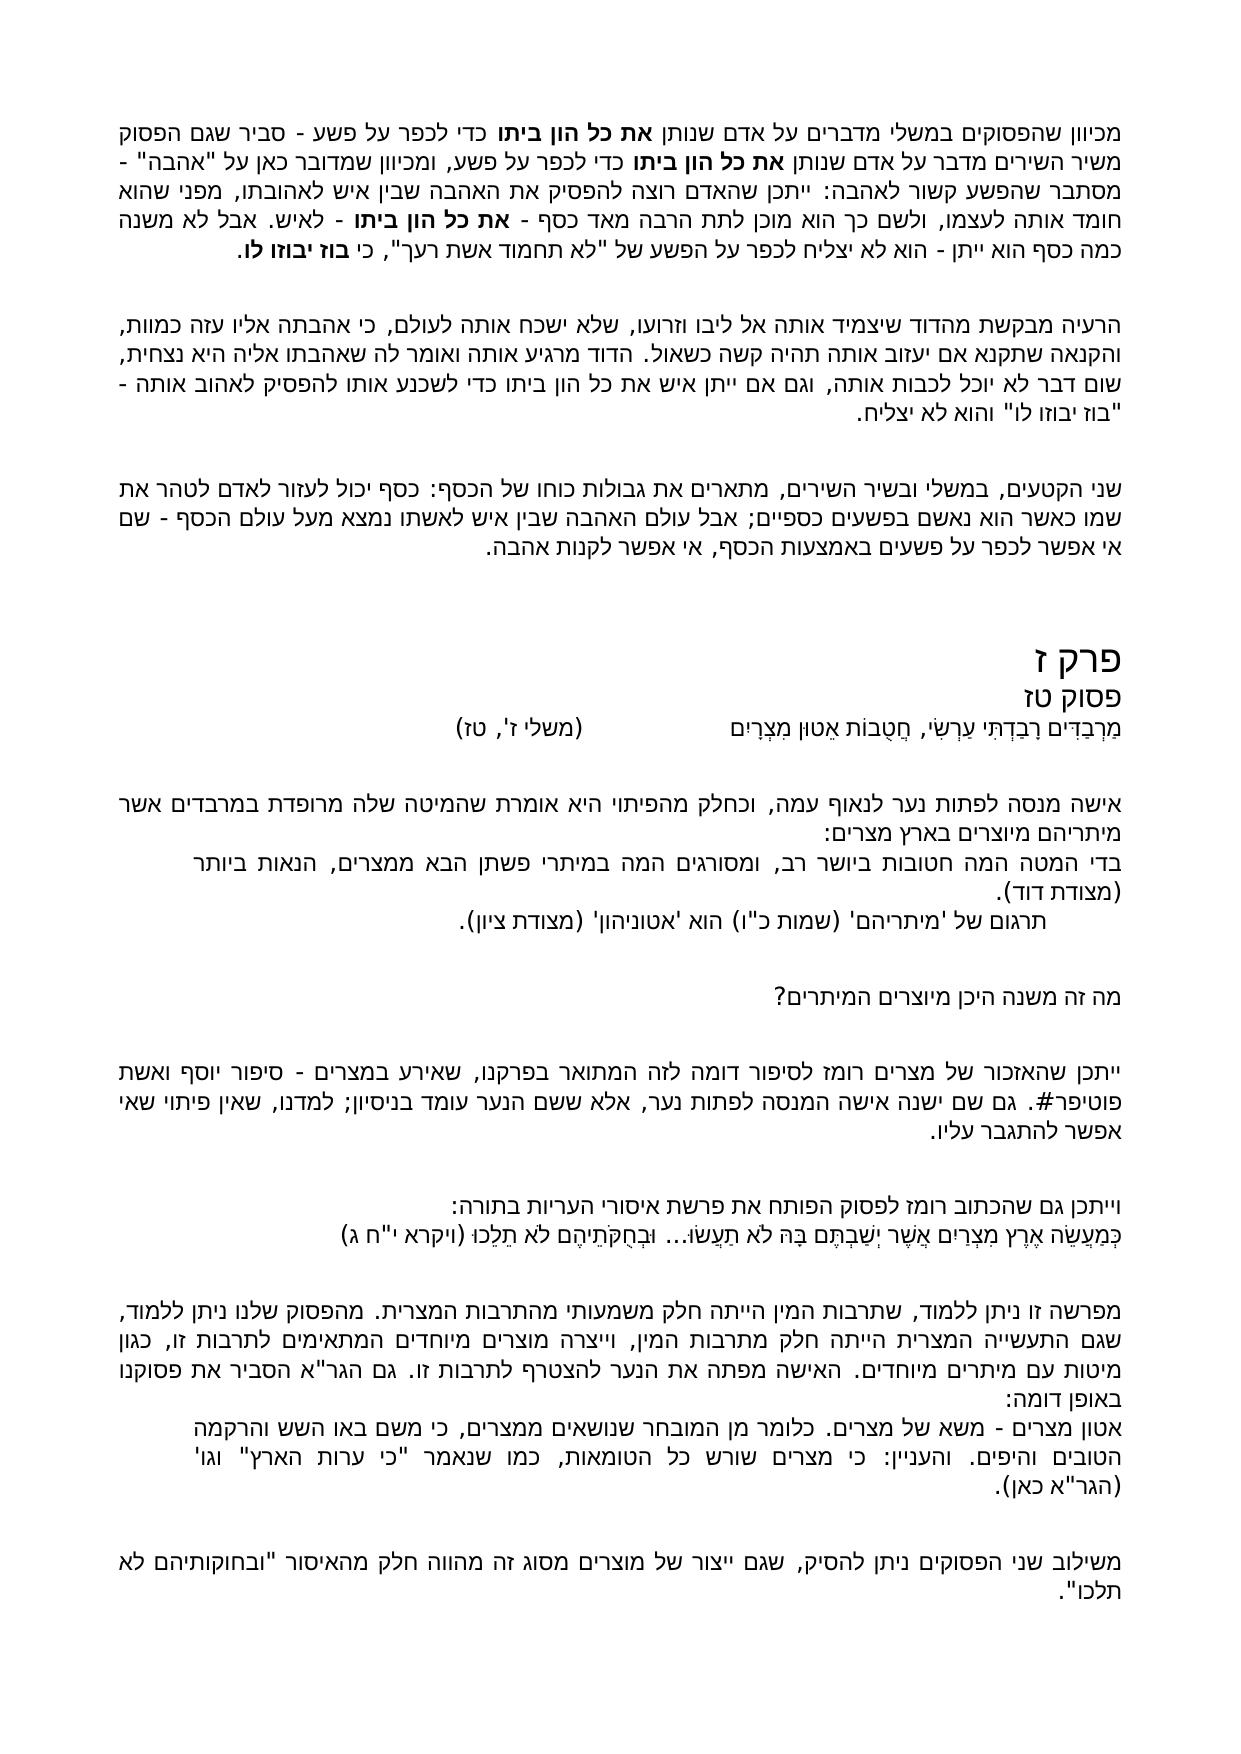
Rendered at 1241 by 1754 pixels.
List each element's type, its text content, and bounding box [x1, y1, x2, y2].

text פרק ז [118, 637, 1122, 680]
text אישה מנסה לפתות נער לנאוף עמה, וכחלק מהפיתוי היא אומרת שהמיטה שלה מרופדת במרבדים אשר מיתריהם מיוצרים בארץ מצרים: [118, 789, 1122, 848]
text מפרשה זו ניתן ללמוד, שתרבות המין הייתה חלק משמעותי מהתרבות המצרית. מהפסוק שלנו ניתן ללמוד, שגם התעשייה המצרית הייתה חלק מתרבות המין, וייצרה מוצרים מיוחדים המתאימים לתרבות זו, כגון מיטות עם מיתרים מיוחדים. האישה מפתה את הנער להצטרף לתרבות זו. גם הגר"א הסביר את פסוקנו באופן דומה: [118, 1296, 1122, 1413]
text וייתכן גם שהכתוב רומז לפסוק הפותח את פרשת איסורי העריות בתורה: [118, 1192, 1122, 1221]
text הרעיה מבקשת מהדוד שיצמיד אותה אל ליבו וזרועו, שלא ישכח אותה לעולם, כי אהבתה אליו עזה כמוות, והקנאה שתקנא אם יעזוב אותה תהיה קשה כשאול. הדוד מרגיע אותה ואומר לה שאהבתו אליה היא נצחית, שום דבר לא יוכל לכבות אותה, וגם אם ייתן איש את כל הון ביתו כדי לשכנע אותו להפסיק לאהוב אותה - "בוז יבוזו לו" והוא לא יצליח. [118, 311, 1122, 427]
text מכיוון שהפסוקים במשלי מדברים על אדם שנותן את כל הון ביתו כדי לכפר על פשע - סביר שגם הפסוק משיר השירים מדבר על אדם שנותן את כל הון ביתו כדי לכפר על פשע, ומכיוון שמדובר כאן על "אהבה" - מסתבר שהפשע קשור לאהבה: ייתכן שהאדם רוצה להפסיק את האהבה שבין איש לאהובתו, מפני שהוא חומד אותה לעצמו, ולשם כך הוא מוכן לתת הרבה מאד כסף - את כל הון ביתו - לאיש. אבל לא משנה כמה כסף הוא ייתן - הוא לא יצליח לכפר על הפשע של "לא תחמוד אשת רעך", כי בוז יבוזו לו. [118, 118, 1122, 264]
text משילוב שני הפסוקים ניתן להסיק, שגם ייצור של מוצרים מסוג זה מהווה חלק מהאיסור "ובחוקותיהם לא תלכו". [118, 1547, 1122, 1606]
text כְּמַעֲשֵׂה אֶרֶץ מִצְרַיִם אֲשֶׁר יְשַׁבְתֶּם בָּהּ לֹא תַעֲשׂוּ... וּבְחֻקֹּתֵיהֶם לֹא תֵלֵכוּ (ויקרא י"ח ג) [193, 1221, 1122, 1250]
text אטון מצרים - משא של מצרים. כלומר מן המובחר שנושאים ממצרים, כי משם באו השש והרקמה הטובים והיפים. והעניין: כי מצרים שורש כל הטומאות, כמו שנאמר "כי ערות הארץ" וגו' (הגר"א כאן). [193, 1413, 1122, 1501]
text שני הקטעים, במשלי ובשיר השירים, מתארים את גבולות כוחו של הכסף: כסף יכול לעזור לאדם לטהר את שמו כאשר הוא נאשם בפשעים כספיים; אבל עולם האהבה שבין איש לאשתו נמצא מעל עולם הכסף - שם אי אפשר לכפר על פשעים באמצעות הכסף, אי אפשר לקנות אהבה. [118, 474, 1122, 561]
text מַרְבַדִּים רָבַדְתִּי עַרְשִׂי, חֲטֻבוֹת אֵטוּן מִצְרָיִם (משלי ז', טז) [193, 714, 1122, 743]
text בדי המטה המה חטובות ביושר רב, ומסורגים המה במיתרי פשתן הבא ממצרים, הנאות ביותר (מצודת דוד). [193, 848, 1122, 906]
text מה זה משנה היכן מיוצרים המיתרים? [118, 982, 1122, 1011]
text פסוק טז [118, 680, 1122, 714]
text תרגום של 'מיתריהם' (שמות כ"ו) הוא 'אטוניהון' (מצודת ציון). [118, 906, 1122, 935]
text ייתכן שהאזכור של מצרים רומז לסיפור דומה לזה המתואר בפרקנו, שאירע במצרים - סיפור יוסף ואשת פוטיפר#. גם שם ישנה אישה המנסה לפתות נער, אלא ששם הנער עומד בניסיון; למדנו, שאין פיתוי שאי אפשר להתגבר עליו. [118, 1057, 1122, 1145]
